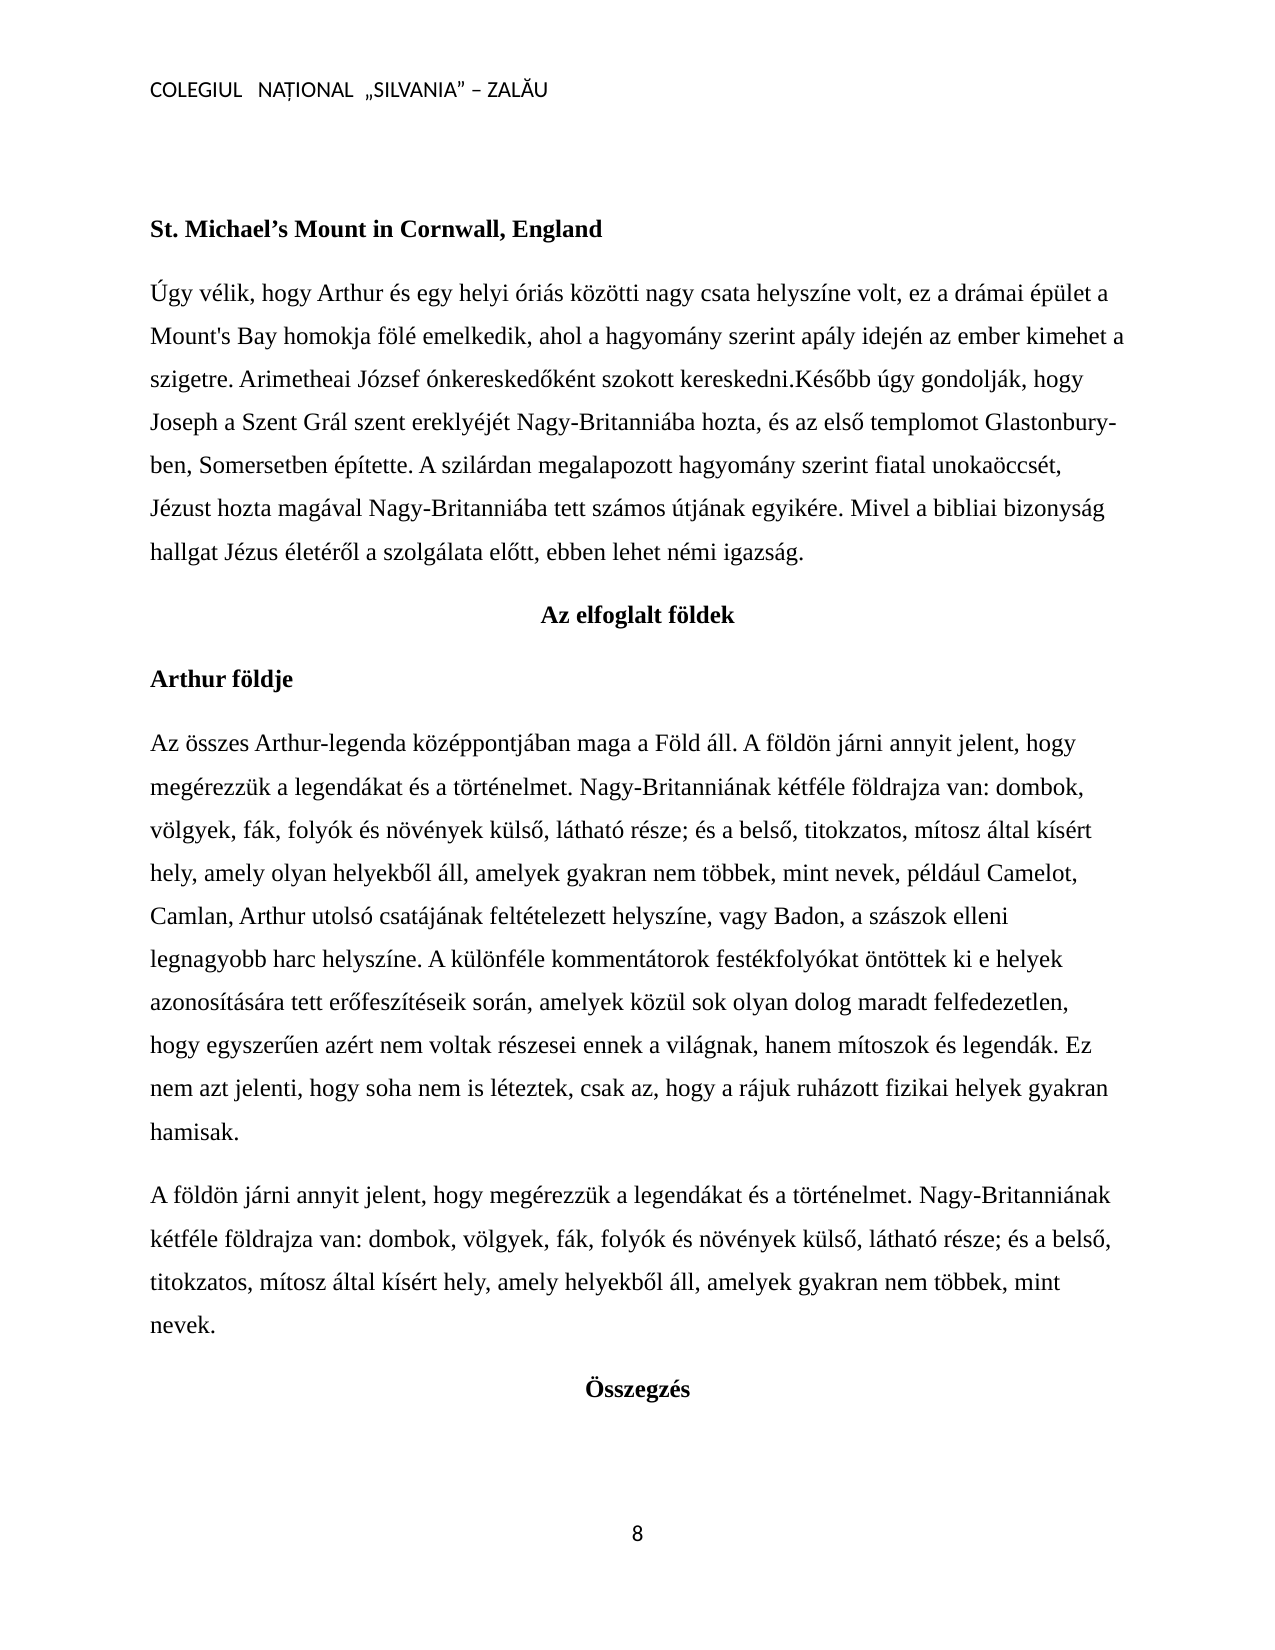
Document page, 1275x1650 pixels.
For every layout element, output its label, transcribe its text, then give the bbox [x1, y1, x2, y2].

text Arthur földje [150, 664, 1125, 693]
text Összegzés [150, 1374, 1125, 1403]
text St. Michael’s Mount in Cornwall, England [150, 214, 1125, 243]
text A földön járni annyit jelent, hogy megérezzük a legendákat és a történelmet. Nagy-Britanniának kétféle földrajza van: dombok, völgyek, fák, folyók és növények külső, látható része; és a belső, titokzatos, mítosz által kísért hely, amely helyekből áll, amelyek gyakran nem többek, mint nevek. [150, 1181, 1125, 1339]
text Az összes Arthur-legenda középpontjában maga a Föld áll. A földön járni annyit jelent, hogy megérezzük a legendákat és a történelmet. Nagy-Britanniának kétféle földrajza van: dombok, völgyek, fák, folyók és növények külső, látható része; és a belső, titokzatos, mítosz által kísért hely, amely olyan helyekből áll, amelyek gyakran nem többek, mint nevek, például Camelot, Camlan, Arthur utolsó csatájának feltételezett helyszíne, vagy Badon, a szászok elleni legnagyobb harc helyszíne. A különféle kommentátorok festékfolyókat öntöttek ki e helyek azonosítására tett erőfeszítéseik során, amelyek közül sok olyan dolog maradt felfedezetlen, hogy egyszerűen azért nem voltak részesei ennek a világnak, hanem mítoszok és legendák. Ez nem azt jelenti, hogy soha nem is léteztek, csak az, hogy a rájuk ruházott fizikai helyek gyakran hamisak. [150, 728, 1125, 1145]
text Úgy vélik, hogy Arthur és egy helyi óriás közötti nagy csata helyszíne volt, ez a drámai épület a Mount's Bay homokja fölé emelkedik, ahol a hagyomány szerint apály idején az ember kimehet a szigetre. Arimetheai József ónkereskedőként szokott kereskedni.Később úgy gondolják, hogy Joseph a Szent Grál szent ereklyéjét Nagy-Britanniába hozta, és az első templomot Glastonbury-ben, Somersetben építette. A szilárdan megalapozott hagyomány szerint fiatal unokaöccsét, Jézust hozta magával Nagy-Britanniába tett számos útjának egyikére. Mivel a bibliai bizonyság hallgat Jézus életéről a szolgálata előtt, ebben lehet némi igazság. [150, 278, 1125, 565]
text Az elfoglalt földek [150, 601, 1125, 629]
